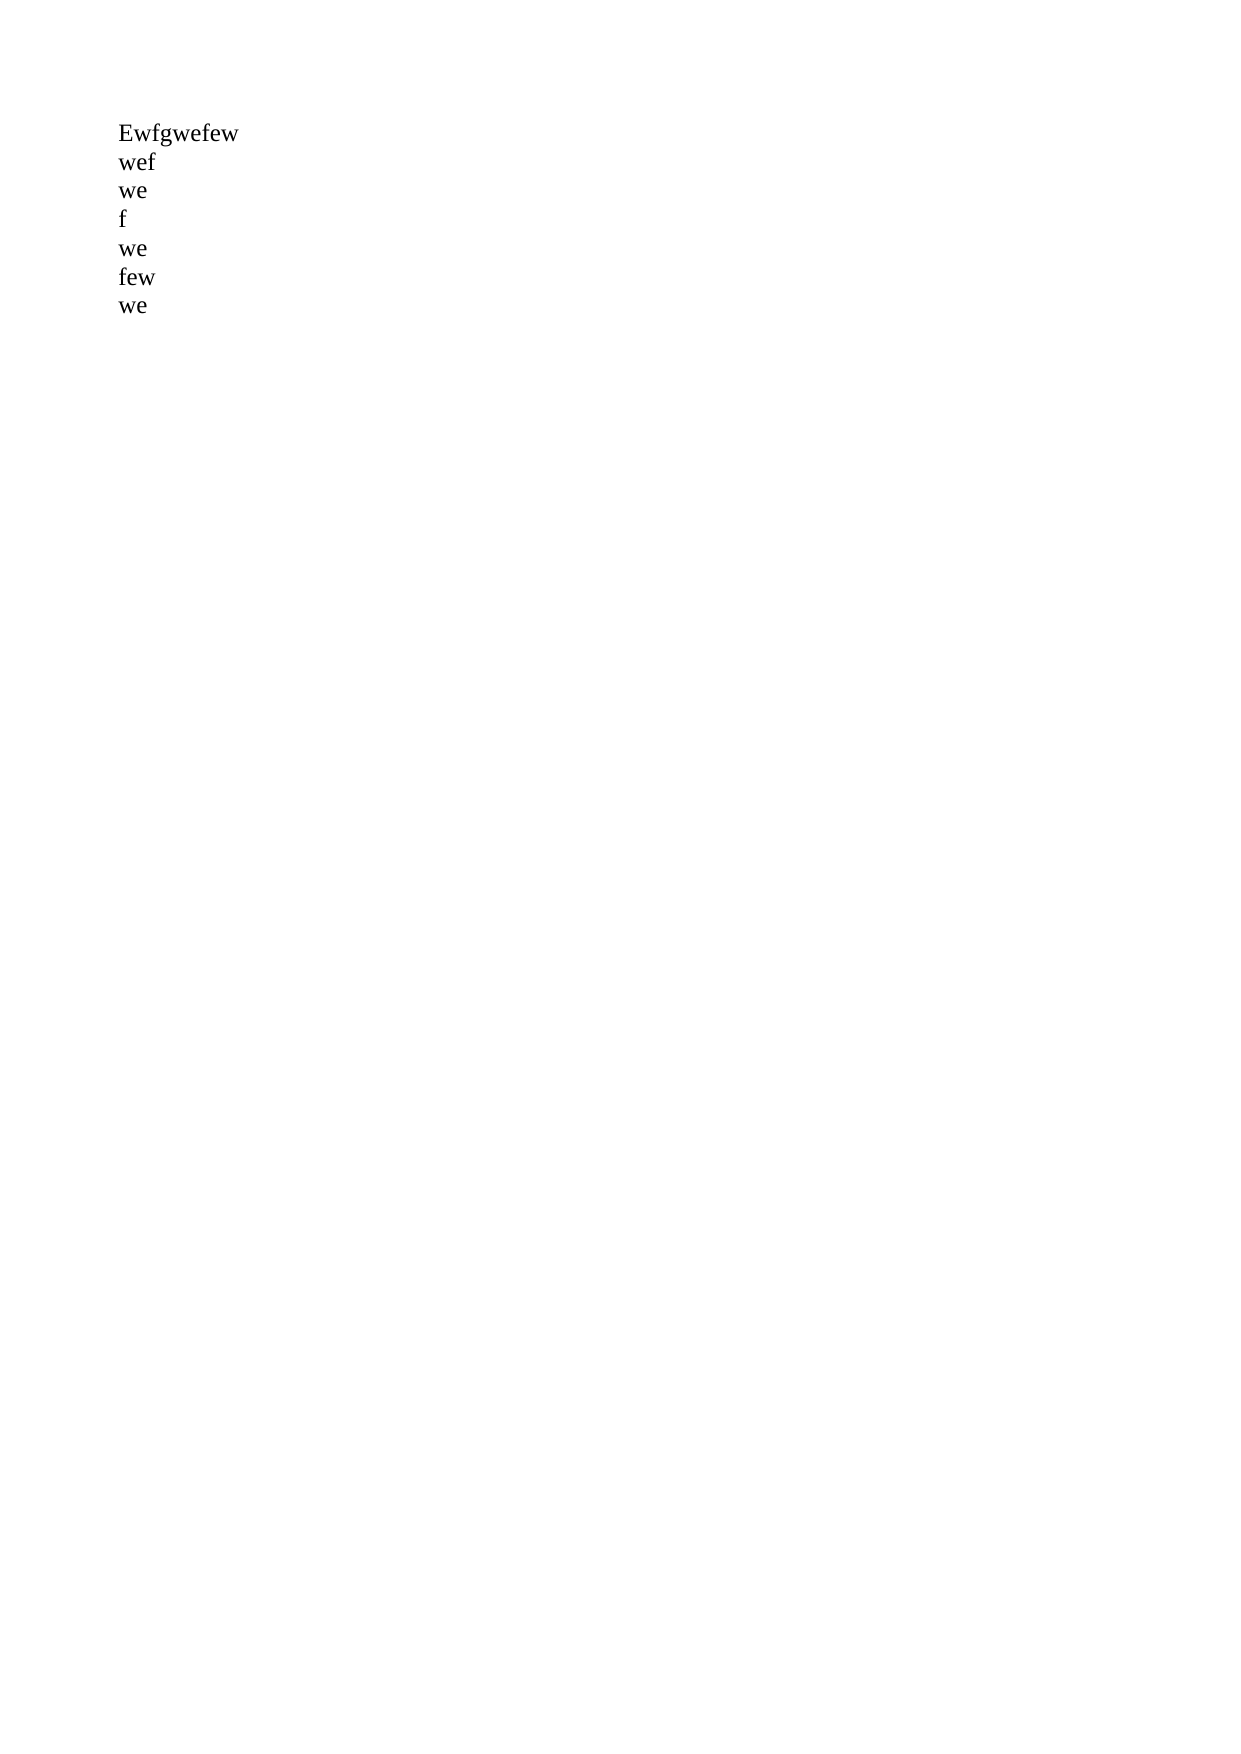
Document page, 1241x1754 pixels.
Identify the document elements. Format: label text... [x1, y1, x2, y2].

text wef [118, 147, 1122, 176]
text we [118, 291, 1122, 319]
text we [118, 176, 1122, 204]
text Ewfgwefew [118, 118, 1122, 147]
text we [118, 233, 1122, 262]
text f [118, 204, 1122, 233]
text few [118, 262, 1122, 291]
